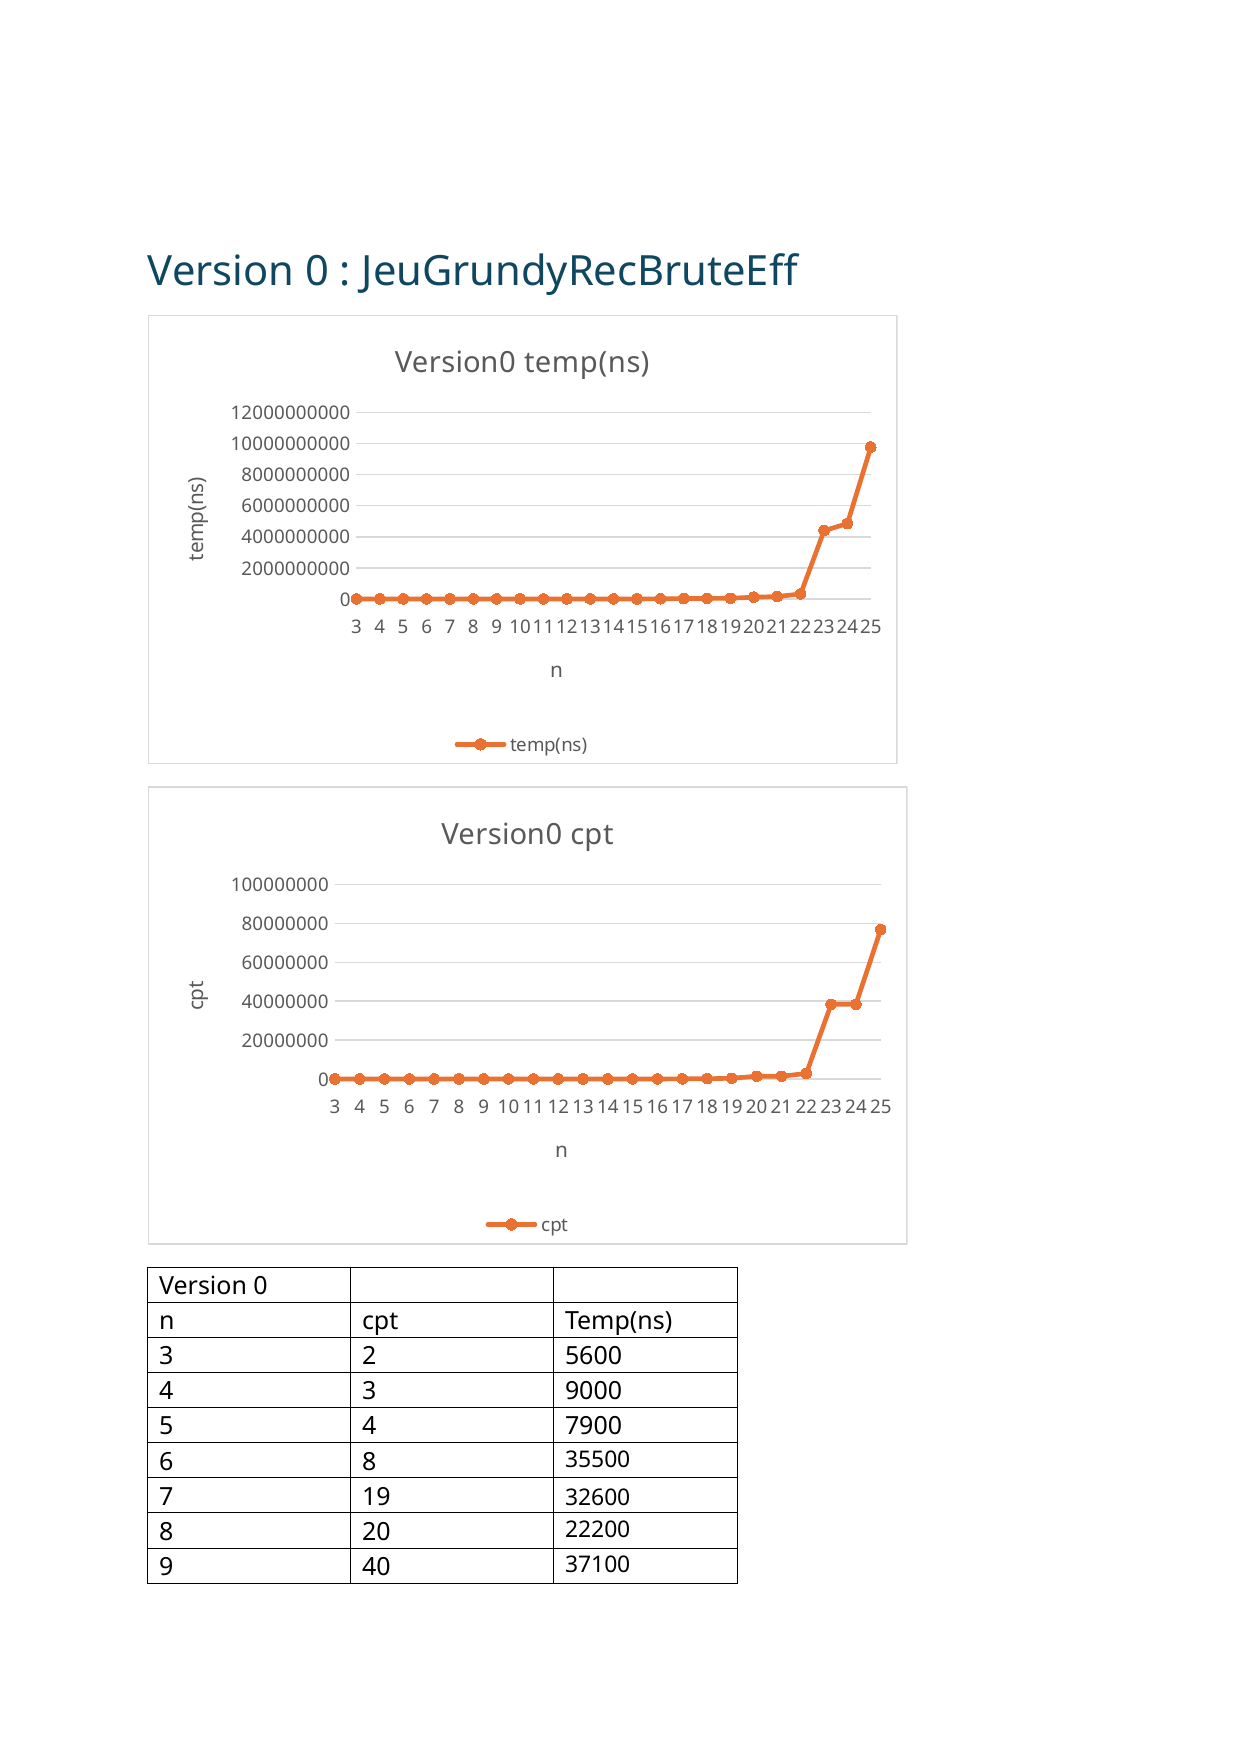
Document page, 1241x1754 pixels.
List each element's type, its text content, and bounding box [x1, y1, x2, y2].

table_cell n [148, 1303, 350, 1337]
table_header [554, 1268, 737, 1302]
table_cell 2 [351, 1338, 553, 1372]
table_cell 37100 [554, 1549, 737, 1582]
table_cell 19 [351, 1478, 553, 1512]
table_cell 40 [351, 1549, 553, 1582]
table_cell 7 [148, 1478, 350, 1512]
table_cell cpt [351, 1303, 553, 1337]
subtitle Version 0 : JeuGrundyRecBruteEff [148, 241, 1092, 298]
table_header [351, 1268, 553, 1302]
table_cell 4 [148, 1373, 350, 1407]
table_cell 32600 [554, 1478, 737, 1512]
table_cell 20 [351, 1513, 553, 1547]
table_cell 9000 [554, 1373, 737, 1407]
table_cell 22200 [554, 1513, 737, 1547]
table_cell 9 [148, 1549, 350, 1582]
table_cell 4 [351, 1408, 553, 1442]
table_cell 8 [351, 1443, 553, 1477]
table_header Version 0 [148, 1268, 350, 1302]
table_cell 8 [148, 1513, 350, 1547]
table_cell 3 [351, 1373, 553, 1407]
table_cell 6 [148, 1443, 350, 1477]
table_cell 7900 [554, 1408, 737, 1442]
table_cell 5 [148, 1408, 350, 1442]
table_cell 35500 [554, 1443, 737, 1477]
table_cell 5600 [554, 1338, 737, 1372]
table_cell 3 [148, 1338, 350, 1372]
table_cell Temp(ns) [554, 1303, 737, 1337]
